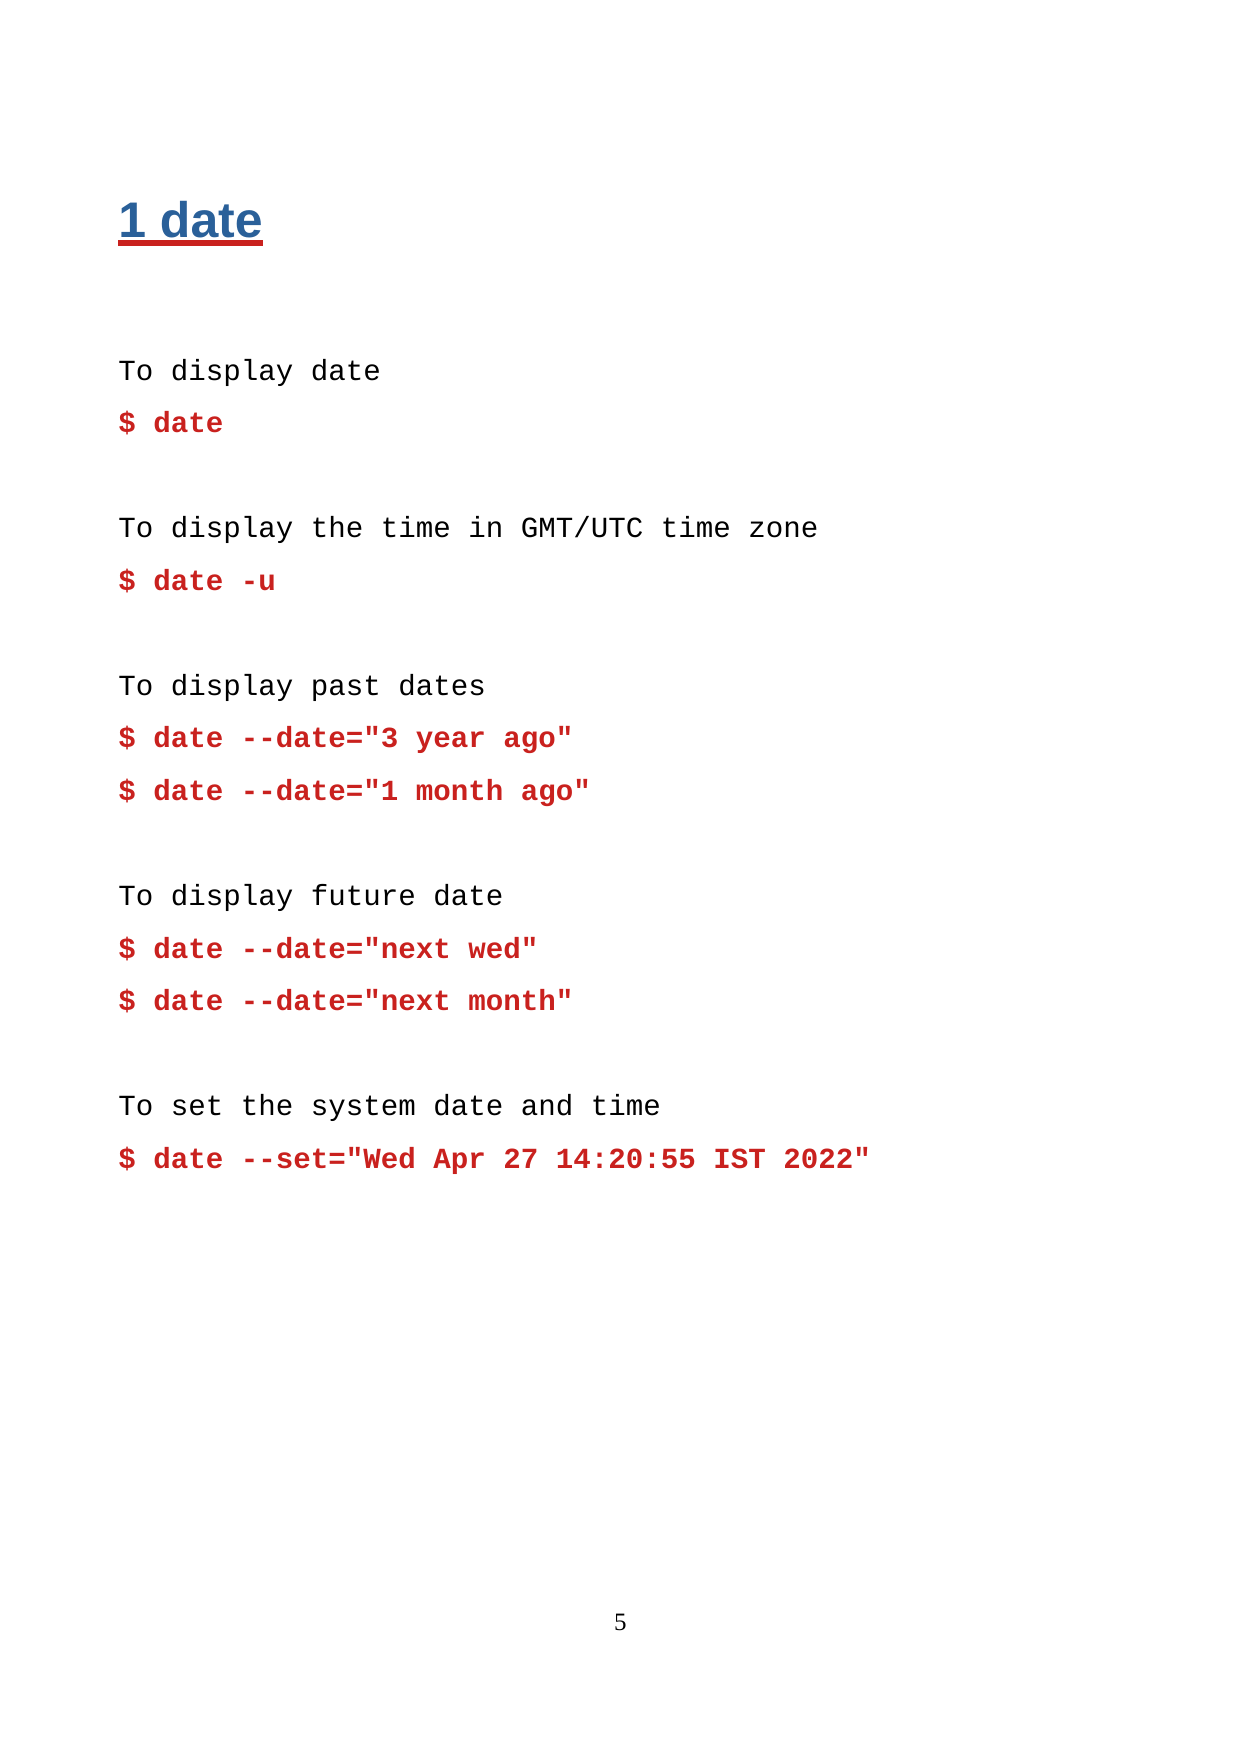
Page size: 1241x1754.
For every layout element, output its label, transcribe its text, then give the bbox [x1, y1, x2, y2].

text To display future date [118, 881, 1122, 914]
text $ date --date="3 year ago" [118, 724, 1122, 757]
text $ date [118, 408, 1122, 441]
text To display date [118, 356, 1122, 389]
text To set the system date and time [118, 1091, 1122, 1124]
text To display past dates [118, 671, 1122, 704]
text $ date --date="next wed" [118, 934, 1122, 967]
text $ date -u [118, 566, 1122, 599]
subtitle 1 date [118, 191, 1122, 248]
text $ date --date="1 month ago" [118, 776, 1122, 809]
text To display the time in GMT/UTC time zone [118, 513, 1122, 547]
text $ date --set="Wed Apr 27 14:20:55 IST 2022" [118, 1144, 1122, 1177]
text $ date --date="next month" [118, 986, 1122, 1019]
